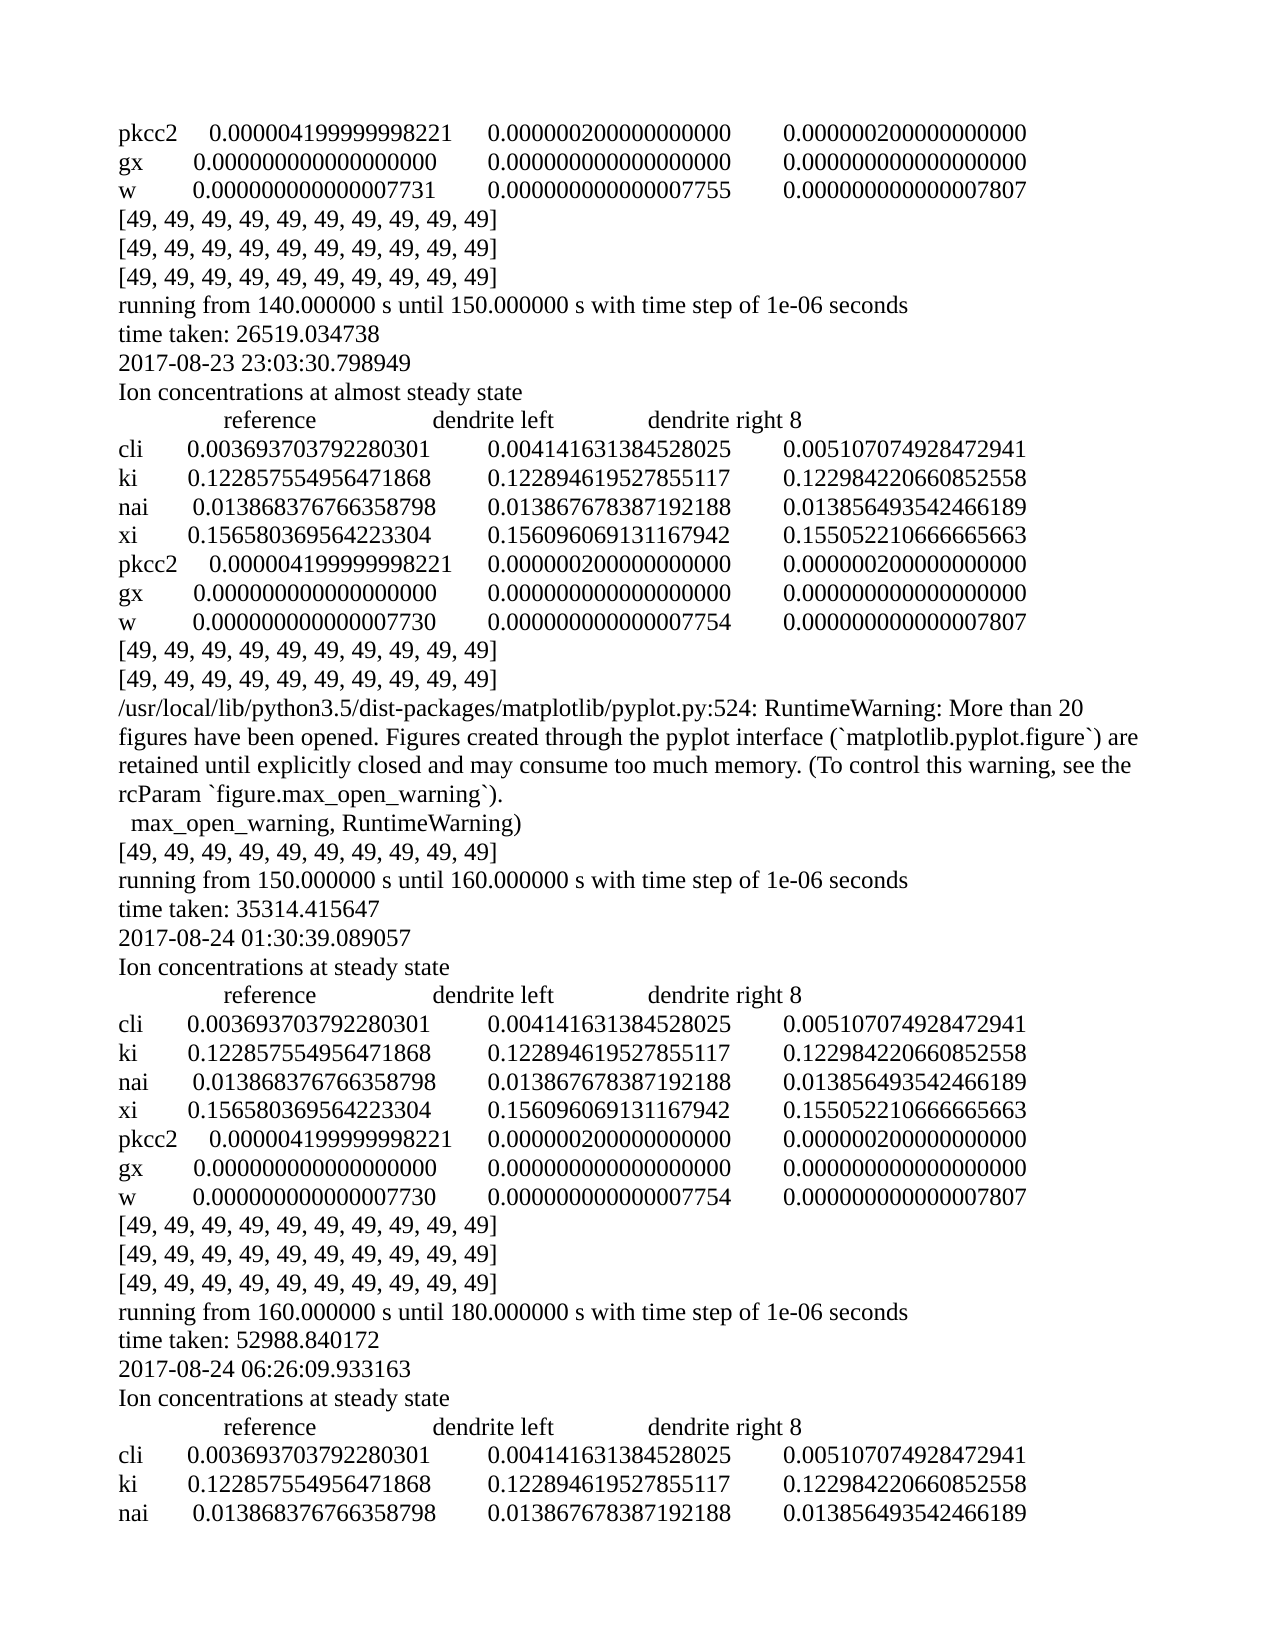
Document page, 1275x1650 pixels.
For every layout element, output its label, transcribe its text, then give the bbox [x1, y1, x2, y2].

text time taken: 52988.840172 [118, 1326, 1157, 1354]
text gx 0.000000000000000000 0.000000000000000000 0.000000000000000000 [118, 578, 1157, 607]
text cli 0.003693703792280301 0.004141631384528025 0.005107074928472941 [118, 434, 1157, 463]
text [49, 49, 49, 49, 49, 49, 49, 49, 49, 49] [118, 1211, 1157, 1239]
text cli 0.003693703792280301 0.004141631384528025 0.005107074928472941 [118, 1009, 1157, 1038]
text 2017-08-23 23:03:30.798949 [118, 348, 1157, 377]
text xi 0.156580369564223304 0.156096069131167942 0.155052210666665663 [118, 1096, 1157, 1124]
text nai 0.013868376766358798 0.013867678387192188 0.013856493542466189 [118, 1067, 1157, 1096]
text w 0.000000000000007730 0.000000000000007754 0.000000000000007807 [118, 1182, 1157, 1211]
text ki 0.122857554956471868 0.122894619527855117 0.122984220660852558 [118, 1469, 1157, 1498]
text Ion concentrations at steady state [118, 1383, 1157, 1412]
text pkcc2 0.000004199999998221 0.000000200000000000 0.000000200000000000 [118, 118, 1157, 147]
text 2017-08-24 01:30:39.089057 [118, 923, 1157, 952]
text /usr/local/lib/python3.5/dist-packages/matplotlib/pyplot.py:524: RuntimeWarning: More than 20 figures have been opened. Figures created through the pyplot interface (`matplotlib.pyplot.figure`) are retained until explicitly closed and may consume too much memory. (To control this warning, see the rcParam `figure.max_open_warning`). [118, 693, 1157, 808]
text running from 150.000000 s until 160.000000 s with time step of 1e-06 seconds [118, 866, 1157, 894]
text [49, 49, 49, 49, 49, 49, 49, 49, 49, 49] [118, 204, 1157, 233]
text ki 0.122857554956471868 0.122894619527855117 0.122984220660852558 [118, 463, 1157, 492]
text [49, 49, 49, 49, 49, 49, 49, 49, 49, 49] [118, 664, 1157, 693]
text nai 0.013868376766358798 0.013867678387192188 0.013856493542466189 [118, 492, 1157, 521]
text w 0.000000000000007731 0.000000000000007755 0.000000000000007807 [118, 176, 1157, 204]
text Ion concentrations at almost steady state [118, 377, 1157, 406]
text ki 0.122857554956471868 0.122894619527855117 0.122984220660852558 [118, 1038, 1157, 1067]
text [49, 49, 49, 49, 49, 49, 49, 49, 49, 49] [118, 1268, 1157, 1297]
text reference dendrite left dendrite right 8 [118, 1412, 1157, 1441]
text [49, 49, 49, 49, 49, 49, 49, 49, 49, 49] [118, 636, 1157, 664]
text Ion concentrations at steady state [118, 952, 1157, 981]
text gx 0.000000000000000000 0.000000000000000000 0.000000000000000000 [118, 147, 1157, 176]
text 2017-08-24 06:26:09.933163 [118, 1354, 1157, 1383]
text running from 140.000000 s until 150.000000 s with time step of 1e-06 seconds [118, 291, 1157, 319]
text reference dendrite left dendrite right 8 [118, 406, 1157, 434]
text reference dendrite left dendrite right 8 [118, 981, 1157, 1009]
text max_open_warning, RuntimeWarning) [118, 808, 1157, 837]
text xi 0.156580369564223304 0.156096069131167942 0.155052210666665663 [118, 521, 1157, 549]
text gx 0.000000000000000000 0.000000000000000000 0.000000000000000000 [118, 1153, 1157, 1182]
text [49, 49, 49, 49, 49, 49, 49, 49, 49, 49] [118, 837, 1157, 866]
text [49, 49, 49, 49, 49, 49, 49, 49, 49, 49] [118, 233, 1157, 262]
text nai 0.013868376766358798 0.013867678387192188 0.013856493542466189 [118, 1498, 1157, 1527]
text [49, 49, 49, 49, 49, 49, 49, 49, 49, 49] [118, 262, 1157, 291]
text running from 160.000000 s until 180.000000 s with time step of 1e-06 seconds [118, 1297, 1157, 1326]
text w 0.000000000000007730 0.000000000000007754 0.000000000000007807 [118, 607, 1157, 636]
text pkcc2 0.000004199999998221 0.000000200000000000 0.000000200000000000 [118, 549, 1157, 578]
text time taken: 35314.415647 [118, 894, 1157, 923]
text cli 0.003693703792280301 0.004141631384528025 0.005107074928472941 [118, 1441, 1157, 1469]
text time taken: 26519.034738 [118, 319, 1157, 348]
text pkcc2 0.000004199999998221 0.000000200000000000 0.000000200000000000 [118, 1124, 1157, 1153]
text [49, 49, 49, 49, 49, 49, 49, 49, 49, 49] [118, 1239, 1157, 1268]
